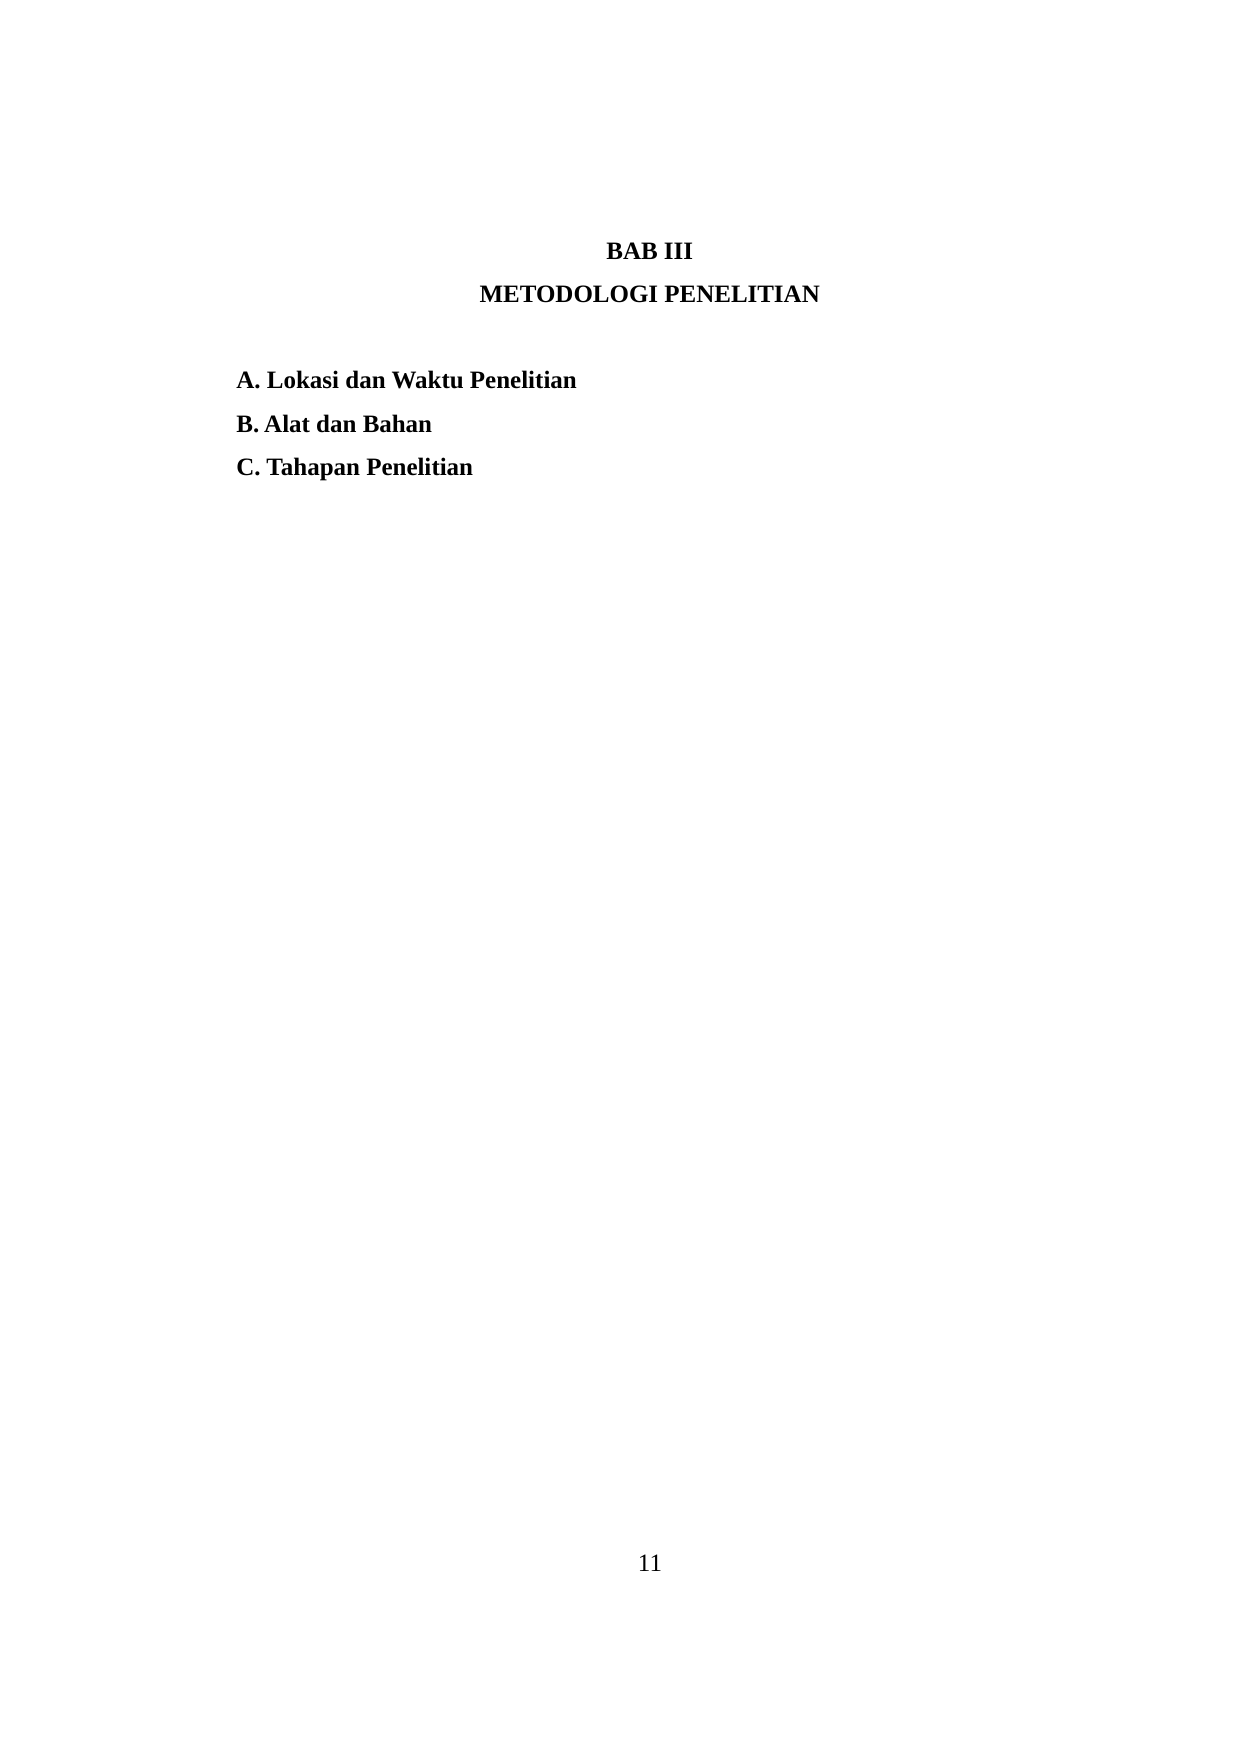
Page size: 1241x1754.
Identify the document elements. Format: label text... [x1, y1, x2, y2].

text B. Alat dan Bahan [236, 409, 1063, 437]
text C. Tahapan Penelitian [236, 452, 1063, 481]
text METODOLOGI PENELITIAN [236, 279, 1063, 308]
text BAB III [236, 236, 1063, 265]
text A. Lokasi dan Waktu Penelitian [236, 366, 1063, 394]
